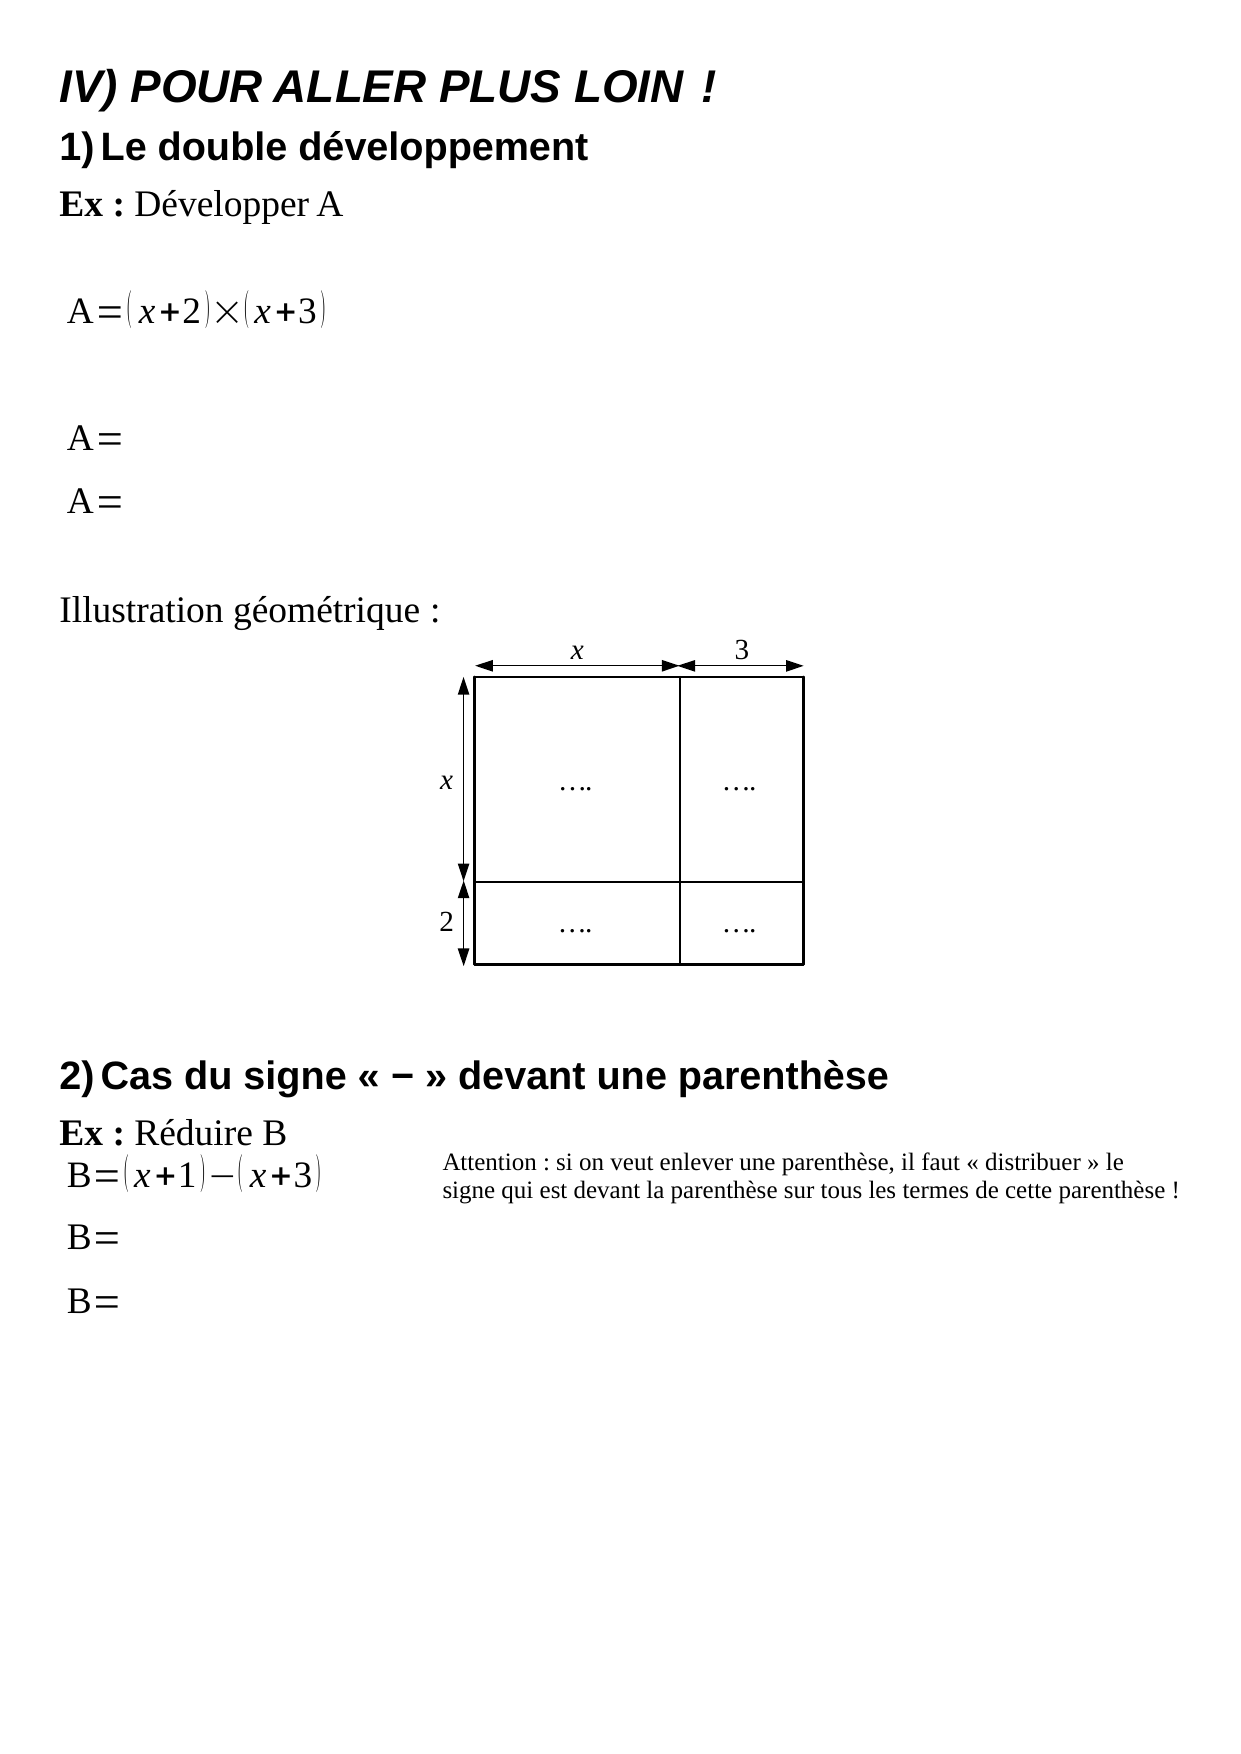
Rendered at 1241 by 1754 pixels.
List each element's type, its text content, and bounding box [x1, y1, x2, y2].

list Cas du signe « − » devant une parenthèse [59, 1052, 1181, 1098]
list Le double développement [59, 123, 1181, 169]
list Pour aller plus loin ! [59, 59, 1181, 112]
text Ex : Développer A [59, 181, 1181, 224]
text Ex : Réduire B [59, 1110, 1181, 1153]
text Illustration géométrique : [59, 587, 1181, 630]
